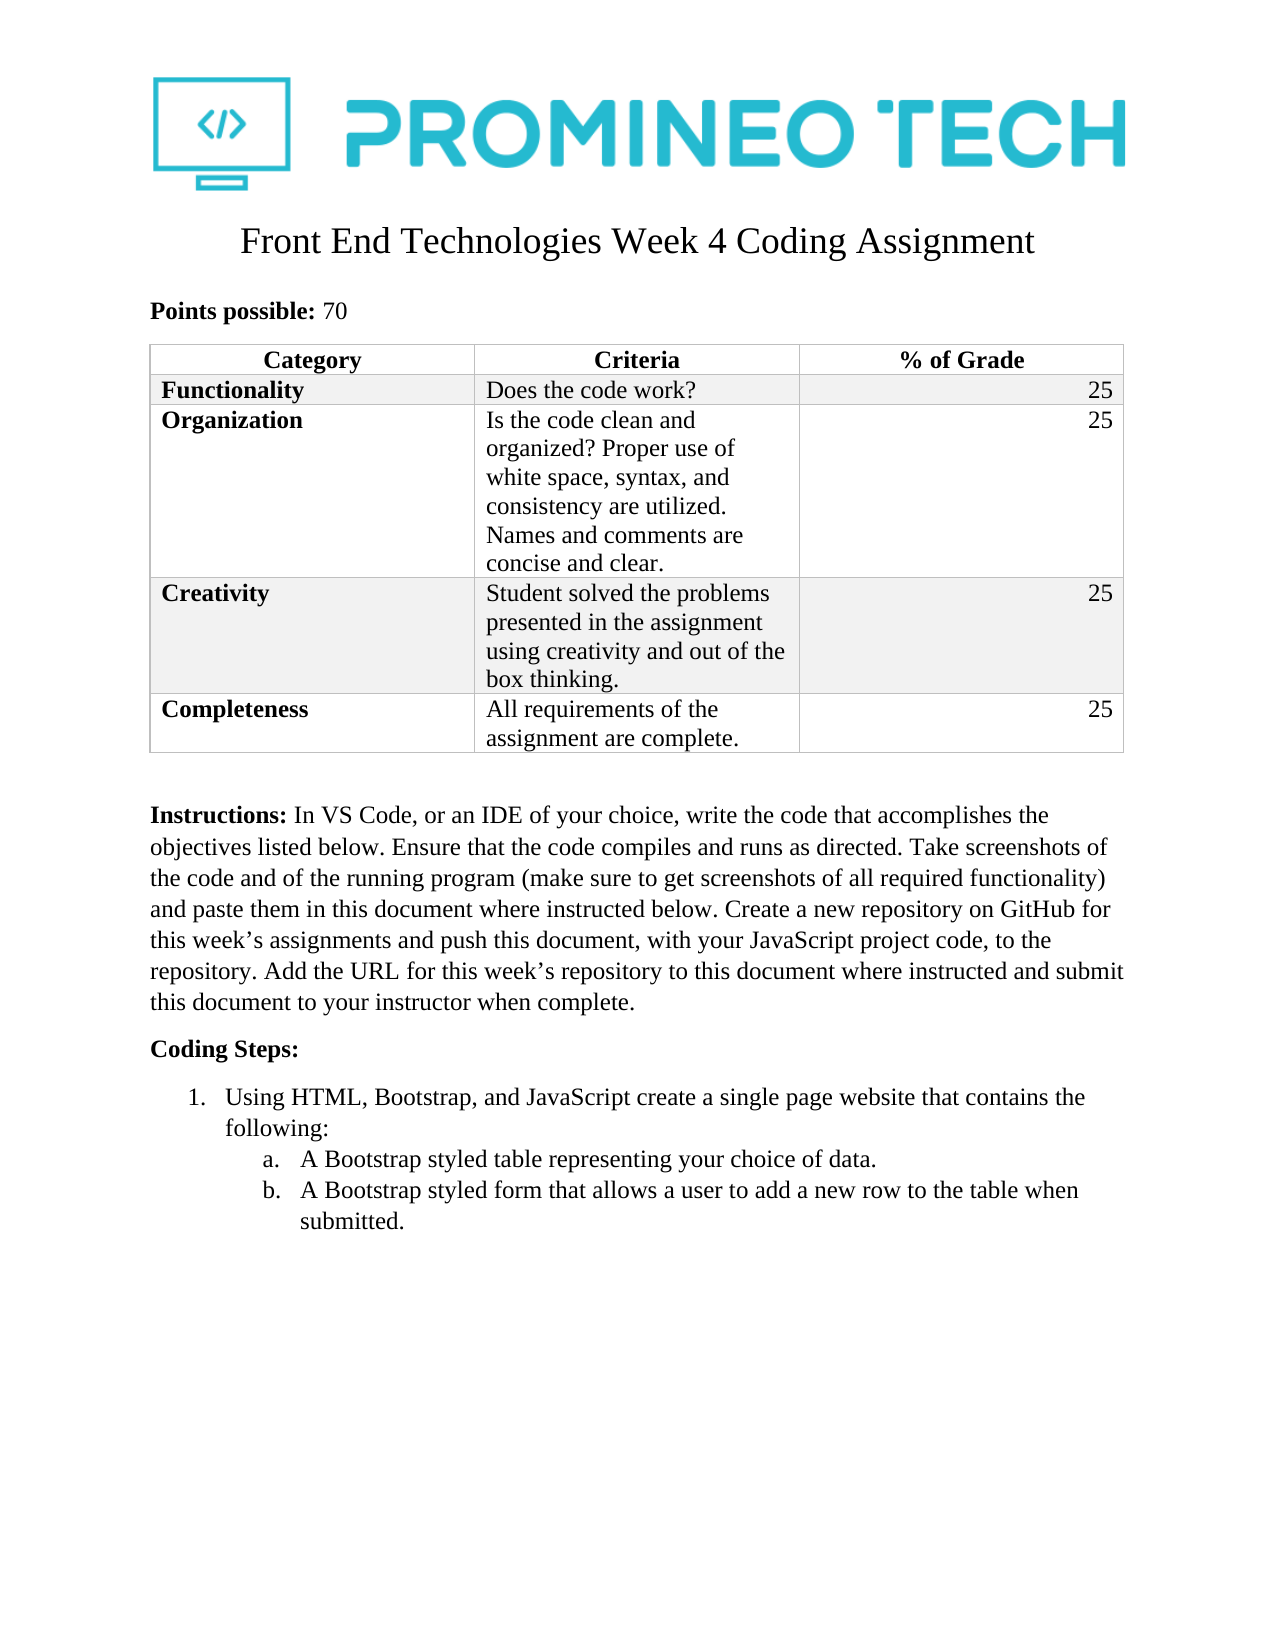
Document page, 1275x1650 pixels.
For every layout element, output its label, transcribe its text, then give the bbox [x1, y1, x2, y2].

list A Bootstrap styled table representing your choice of data. [262, 1144, 1125, 1173]
table_header Category [151, 345, 474, 374]
table_cell 25 [800, 694, 1123, 752]
table_header Criteria [475, 345, 799, 374]
table_header % of Grade [800, 345, 1123, 374]
table_cell Completeness [151, 694, 474, 752]
table_cell Organization [151, 405, 474, 577]
table_cell 25 [800, 578, 1123, 693]
table_cell Functionality [151, 375, 474, 404]
text Points possible: 70 [150, 265, 1125, 325]
subtitle Front End Technologies Week 4 Coding Assignment [150, 219, 1125, 262]
picture [150, 75, 1125, 194]
table_cell All requirements of the assignment are complete. [475, 694, 799, 752]
table_cell Is the code clean and organized? Proper use of white space, syntax, and consistency are utilized. Names and comments are concise and clear. [475, 405, 799, 577]
text Coding Steps: [150, 1034, 1125, 1063]
text Instructions: In VS Code, or an IDE of your choice, write the code that accomplishes the objectives listed below. Ensure that the code compiles and runs as directed. Take screenshots of the code and of the running program (make sure to get screenshots of all required functionality) and paste them in this document where instructed below. Create a new repository on GitHub for this week’s assignments and push this document, with your JavaScript project code, to the repository. Add the URL for this week’s repository to this document where instructed and submit this document to your instructor when complete. [150, 801, 1125, 1016]
table_cell 25 [800, 405, 1123, 577]
table_cell 25 [800, 375, 1123, 404]
table_cell Creativity [151, 578, 474, 693]
table_cell Student solved the problems presented in the assignment using creativity and out of the box thinking. [475, 578, 799, 693]
list Using HTML, Bootstrap, and JavaScript create a single page website that contains the following: [187, 1082, 1125, 1142]
list A Bootstrap styled form that allows a user to add a new row to the table when submitted. [262, 1175, 1125, 1235]
table_cell Does the code work? [475, 375, 799, 404]
